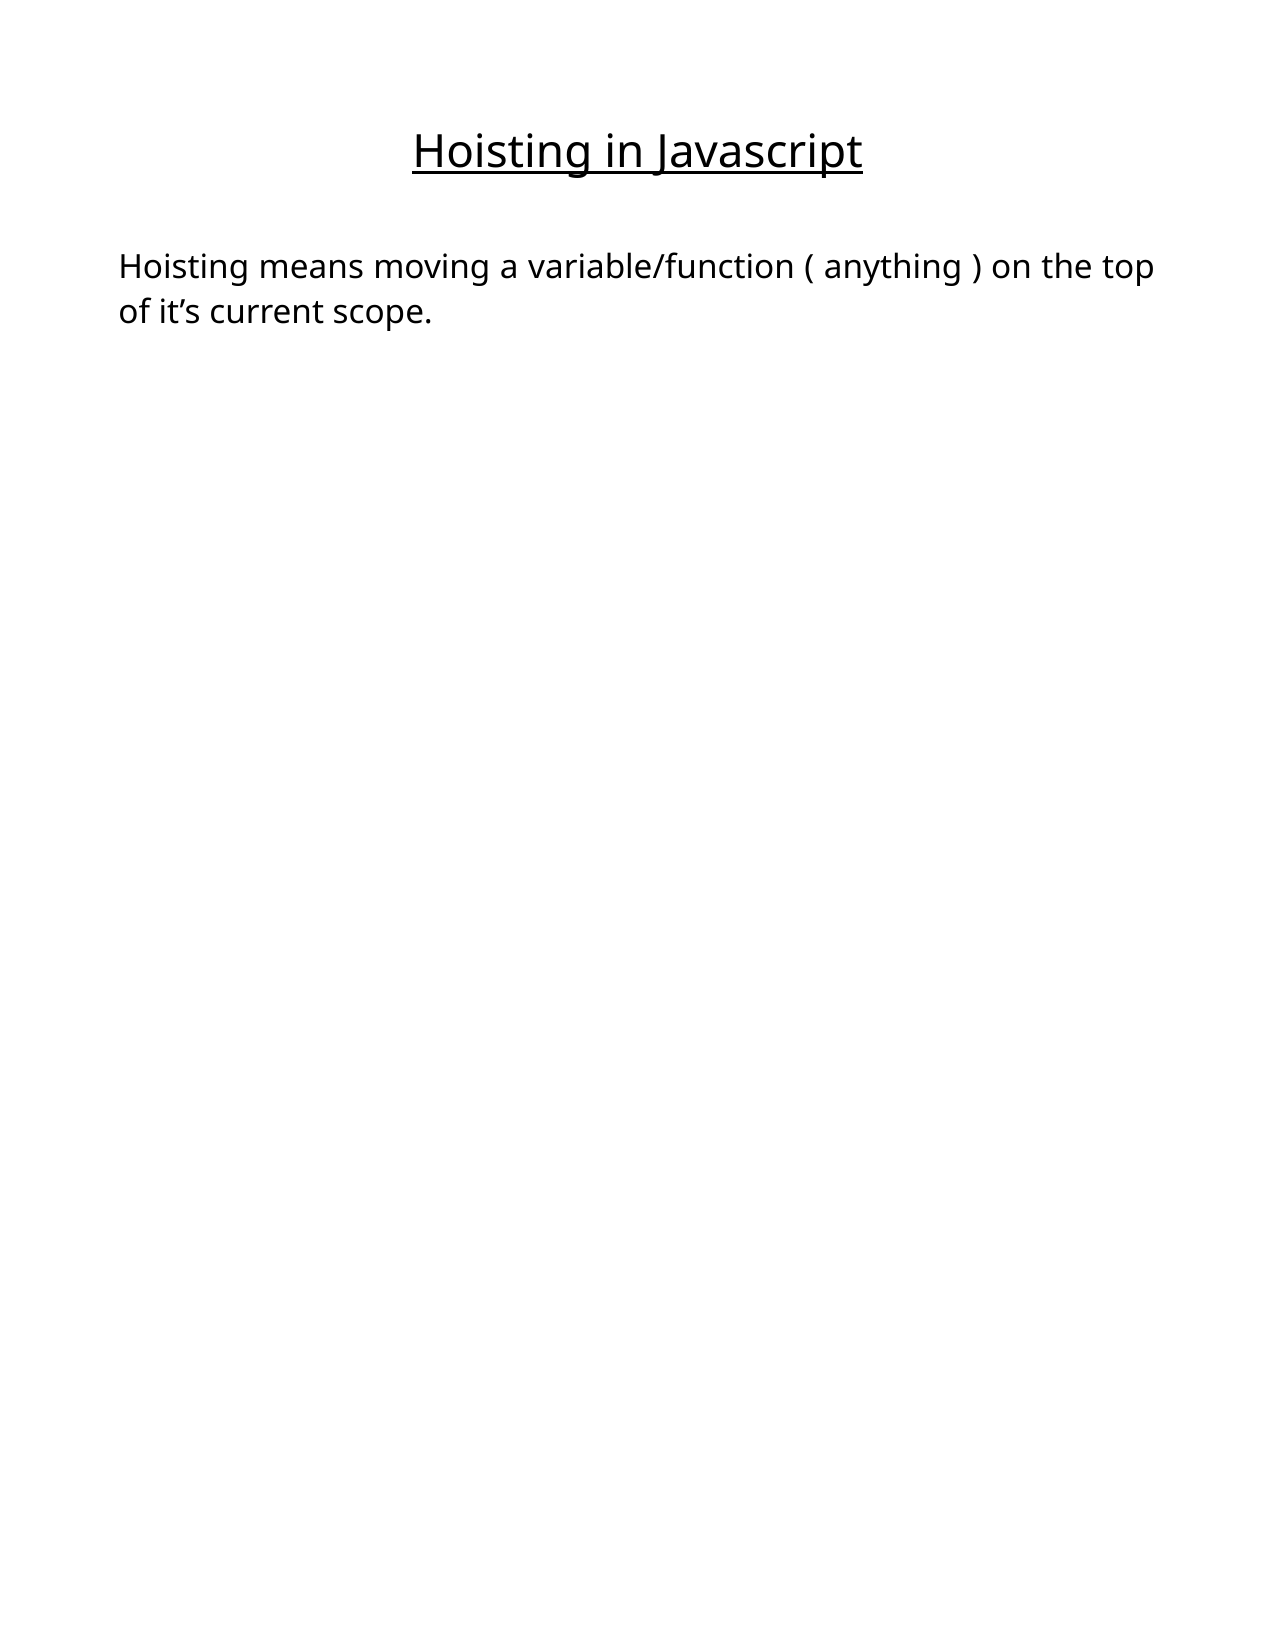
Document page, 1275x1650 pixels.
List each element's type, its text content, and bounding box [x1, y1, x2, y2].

text Hoisting in Javascript [118, 118, 1157, 181]
text Hoisting means moving a variable/function ( anything ) on the top of it’s current scope. [118, 243, 1157, 334]
